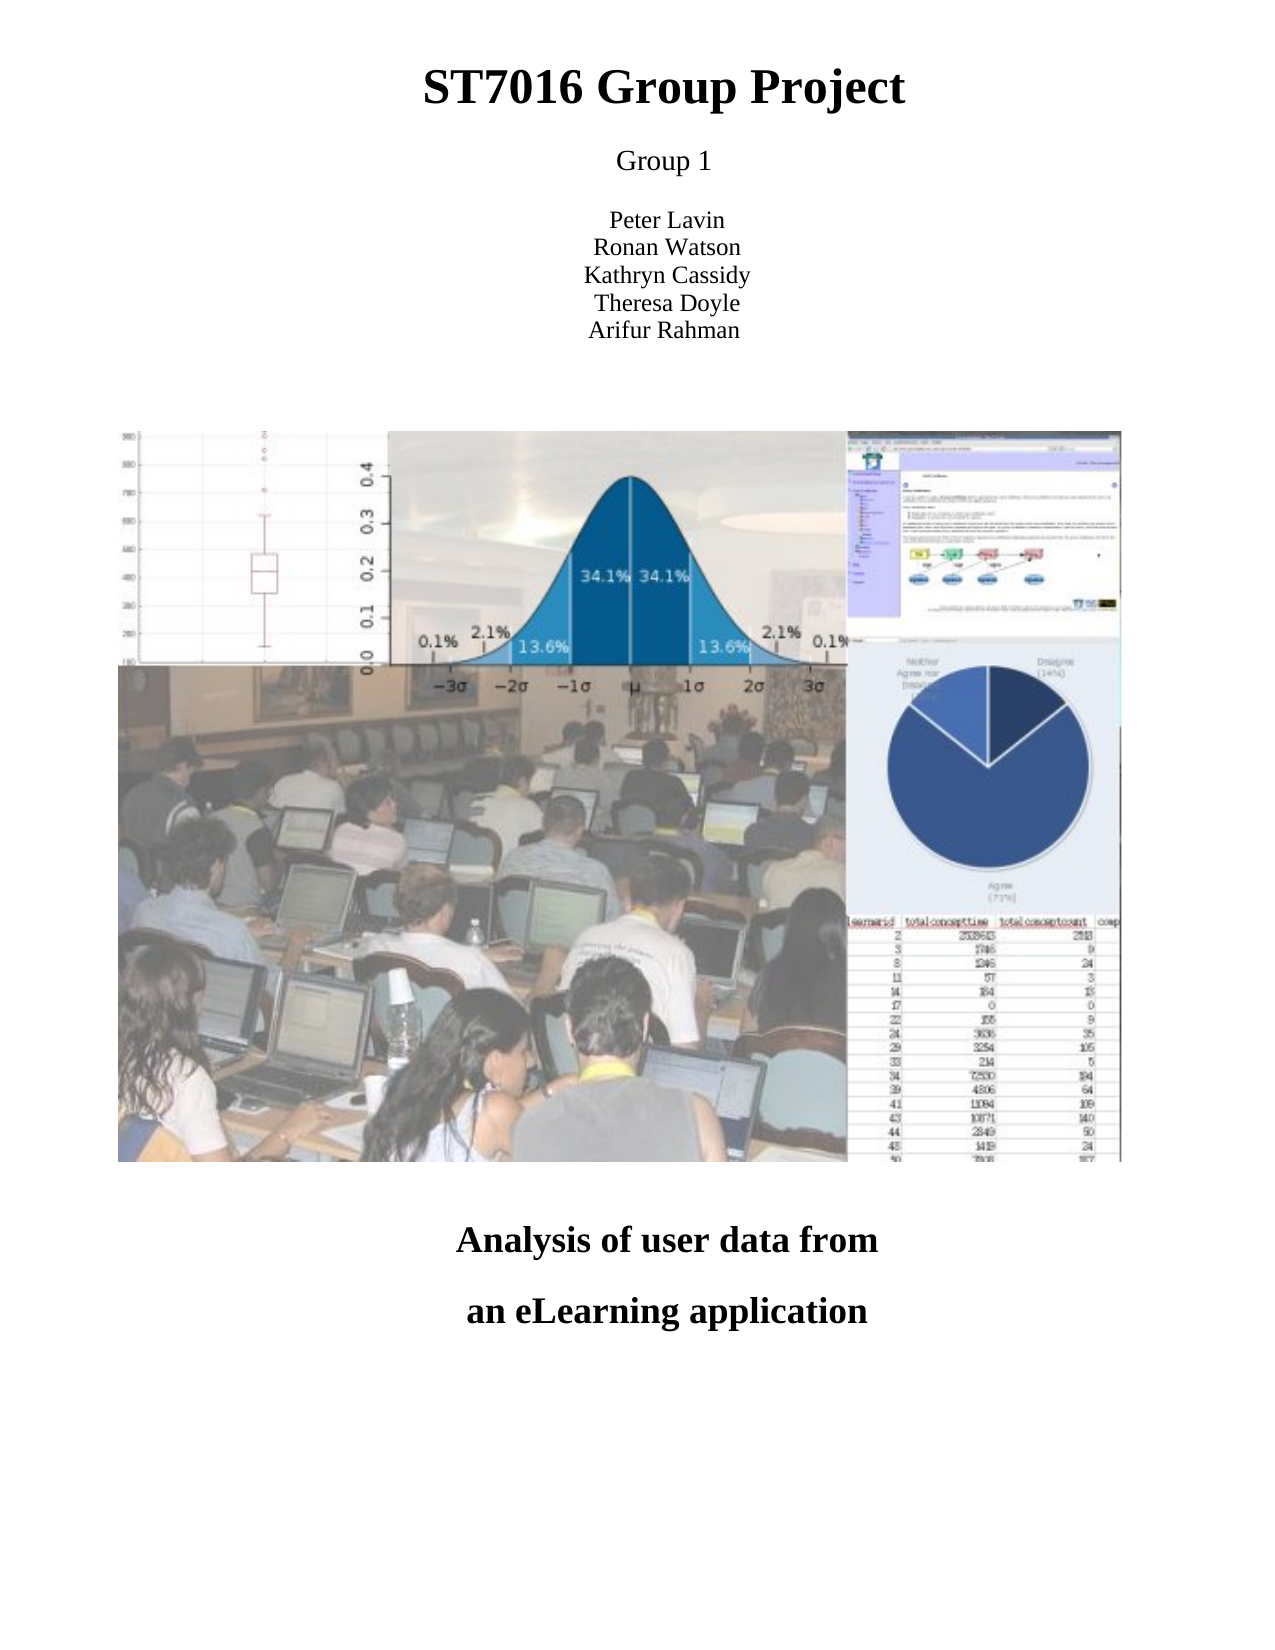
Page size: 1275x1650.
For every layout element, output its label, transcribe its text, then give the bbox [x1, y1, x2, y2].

picture [118, 431, 1122, 1162]
text Peter Lavin Ronan Watson Kathryn Cassidy Theresa Doyle Arifur Rahman [118, 206, 1216, 344]
text ST7016 Group Project [118, 59, 1216, 114]
text Group 1 [118, 144, 1216, 176]
text Analysis of user data from [118, 1218, 1216, 1260]
text an eLearning application [118, 1289, 1216, 1331]
